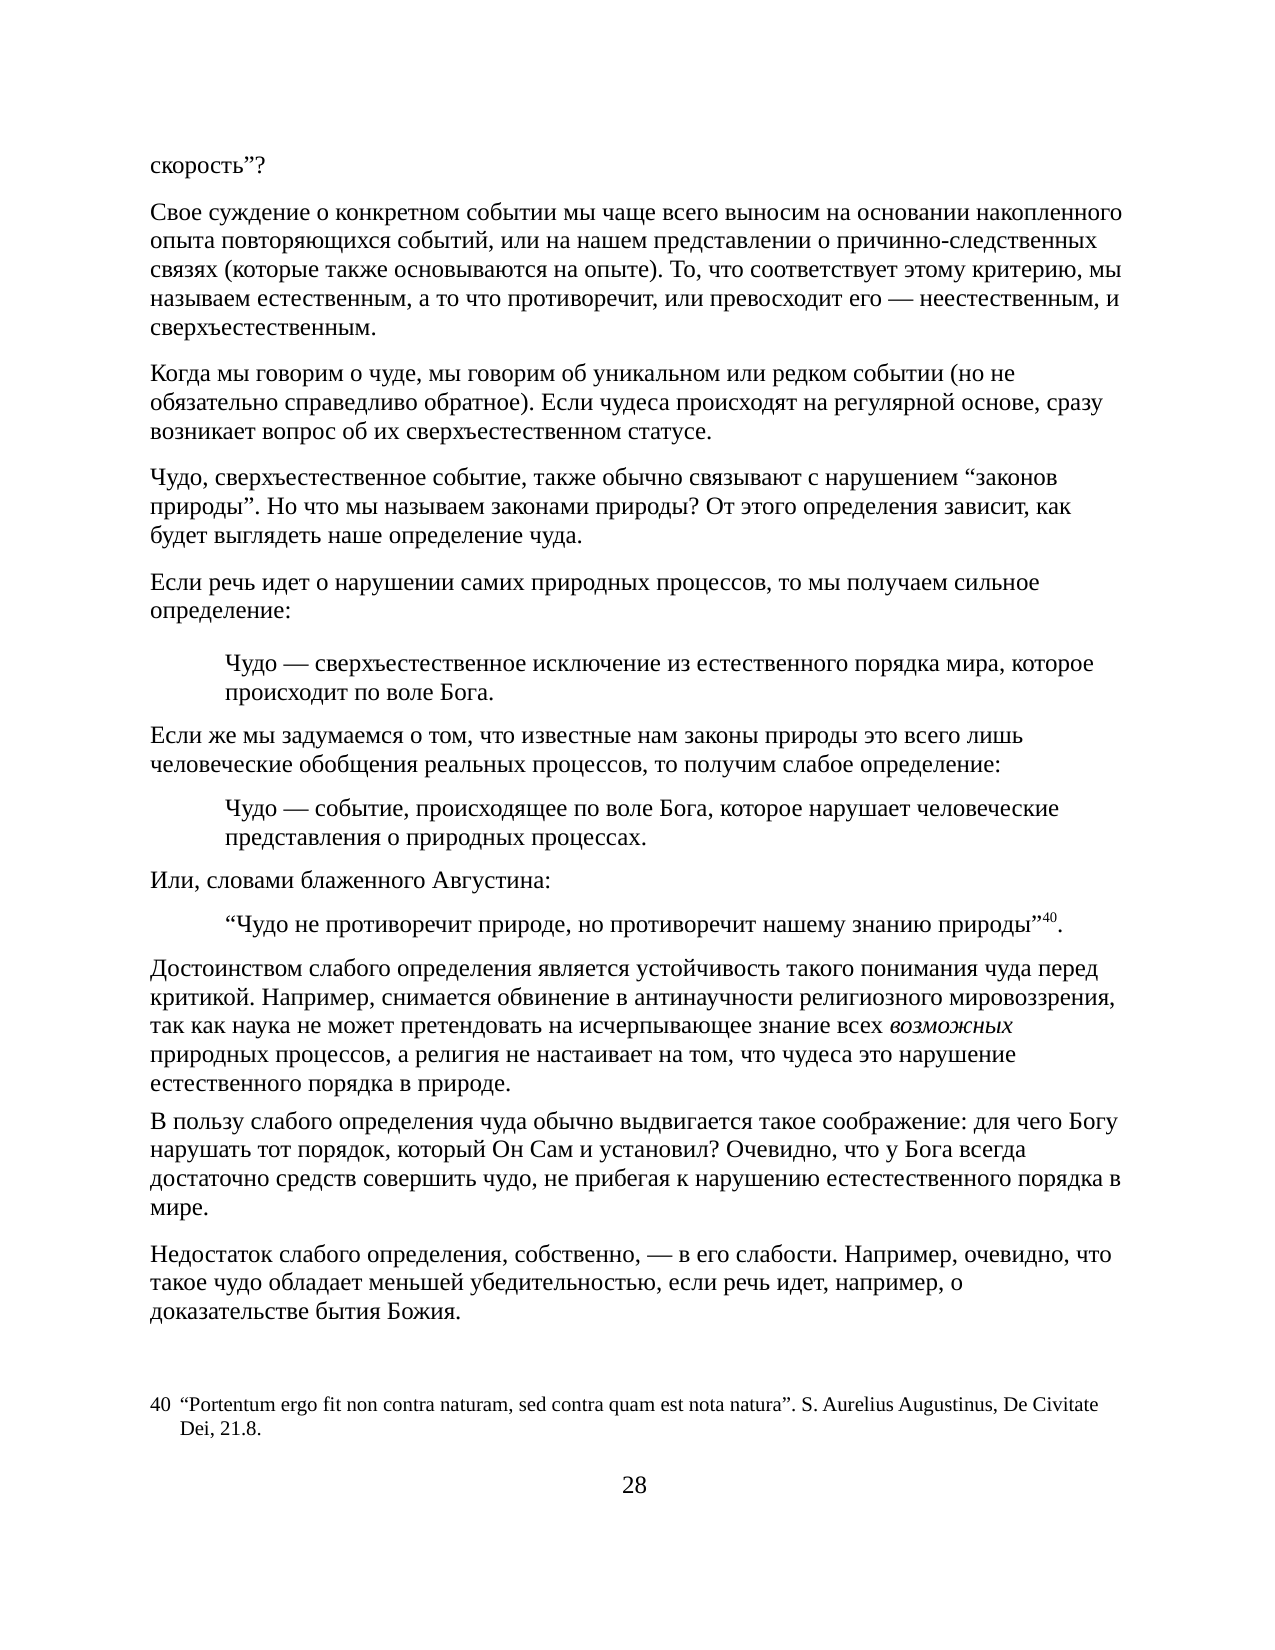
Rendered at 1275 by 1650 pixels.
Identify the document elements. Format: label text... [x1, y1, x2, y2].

text Когда мы говорим о чуде, мы говорим об уникальном или редком событии (но не обязательно справедливо обратное). Если чудеса происходят на регулярной основе, сразу возникает вопрос об их сверхъестественном статусе. [150, 358, 1125, 444]
text Или, словами блаженного Августина: [150, 866, 1125, 894]
text В пользу слабого определения чуда обычно выдвигается такое соображение: для чего Богу нарушать тот порядок, который Он Сам и установил? Очевидно, что у Бога всегда достаточно средств совершить чудо, не прибегая к нарушению естестественного порядка в мире. [150, 1106, 1125, 1221]
text скорость”? [150, 150, 1125, 179]
text Если же мы задумаемся о том, что известные нам законы природы это всего лишь человеческие обобщения реальных процессов, то получим слабое определение: [150, 721, 1125, 778]
text Свое суждение о конкретном событии мы чаще всего выносим на основании накопленного опыта повторяющихся событий, или на нашем представлении о причинно-следственных связях (которые также основываются на опыте). То, что соответствует этому критерию, мы называем естественным, а то что противоречит, или превосходит его — неестественным, и сверхъестественным. [150, 197, 1125, 340]
text Чудо — событие, происходящее по воле Бога, которое нарушает человеческие представления о природных процессах. [225, 793, 1125, 851]
text Чудо — сверхъестественное исключение из естественного порядка мира, которое происходит по воле Бога. [225, 648, 1125, 706]
text Недостаток слабого определения, собственно, — в его слабости. Например, очевидно, что такое чудо обладает меньшей убедительностью, если речь идет, например, о доказательстве бытия Божия. [150, 1239, 1125, 1325]
text “Чудо не противоречит природе, но противоречит нашему знанию природы”. [225, 909, 1125, 938]
text Если речь идет о нарушении самих природных процессов, то мы получаем сильное определение: [150, 567, 1125, 624]
text Чудо, сверхъестественное событие, также обычно связывают с нарушением “законов природы”. Но что мы называем законами природы? От этого определения зависит, как будет выглядеть наше определение чуда. [150, 462, 1125, 549]
text “Portentum ergo fit non contra naturam, sed contra quam est nota natura”. S. Aurelius Augustinus, De Civitate Dei, 21.8. [150, 1392, 1125, 1440]
text Достоинством слабого определения является устойчивость такого понимания чуда перед критикой. Например, снимается обвинение в антинаучности религиозного мировоззрения, так как наука не может претендовать на исчерпывающее знание всех возможных природных процессов, а религия не настаивает на том, что чудеса это нарушение естественного порядка в природе. [150, 953, 1125, 1097]
